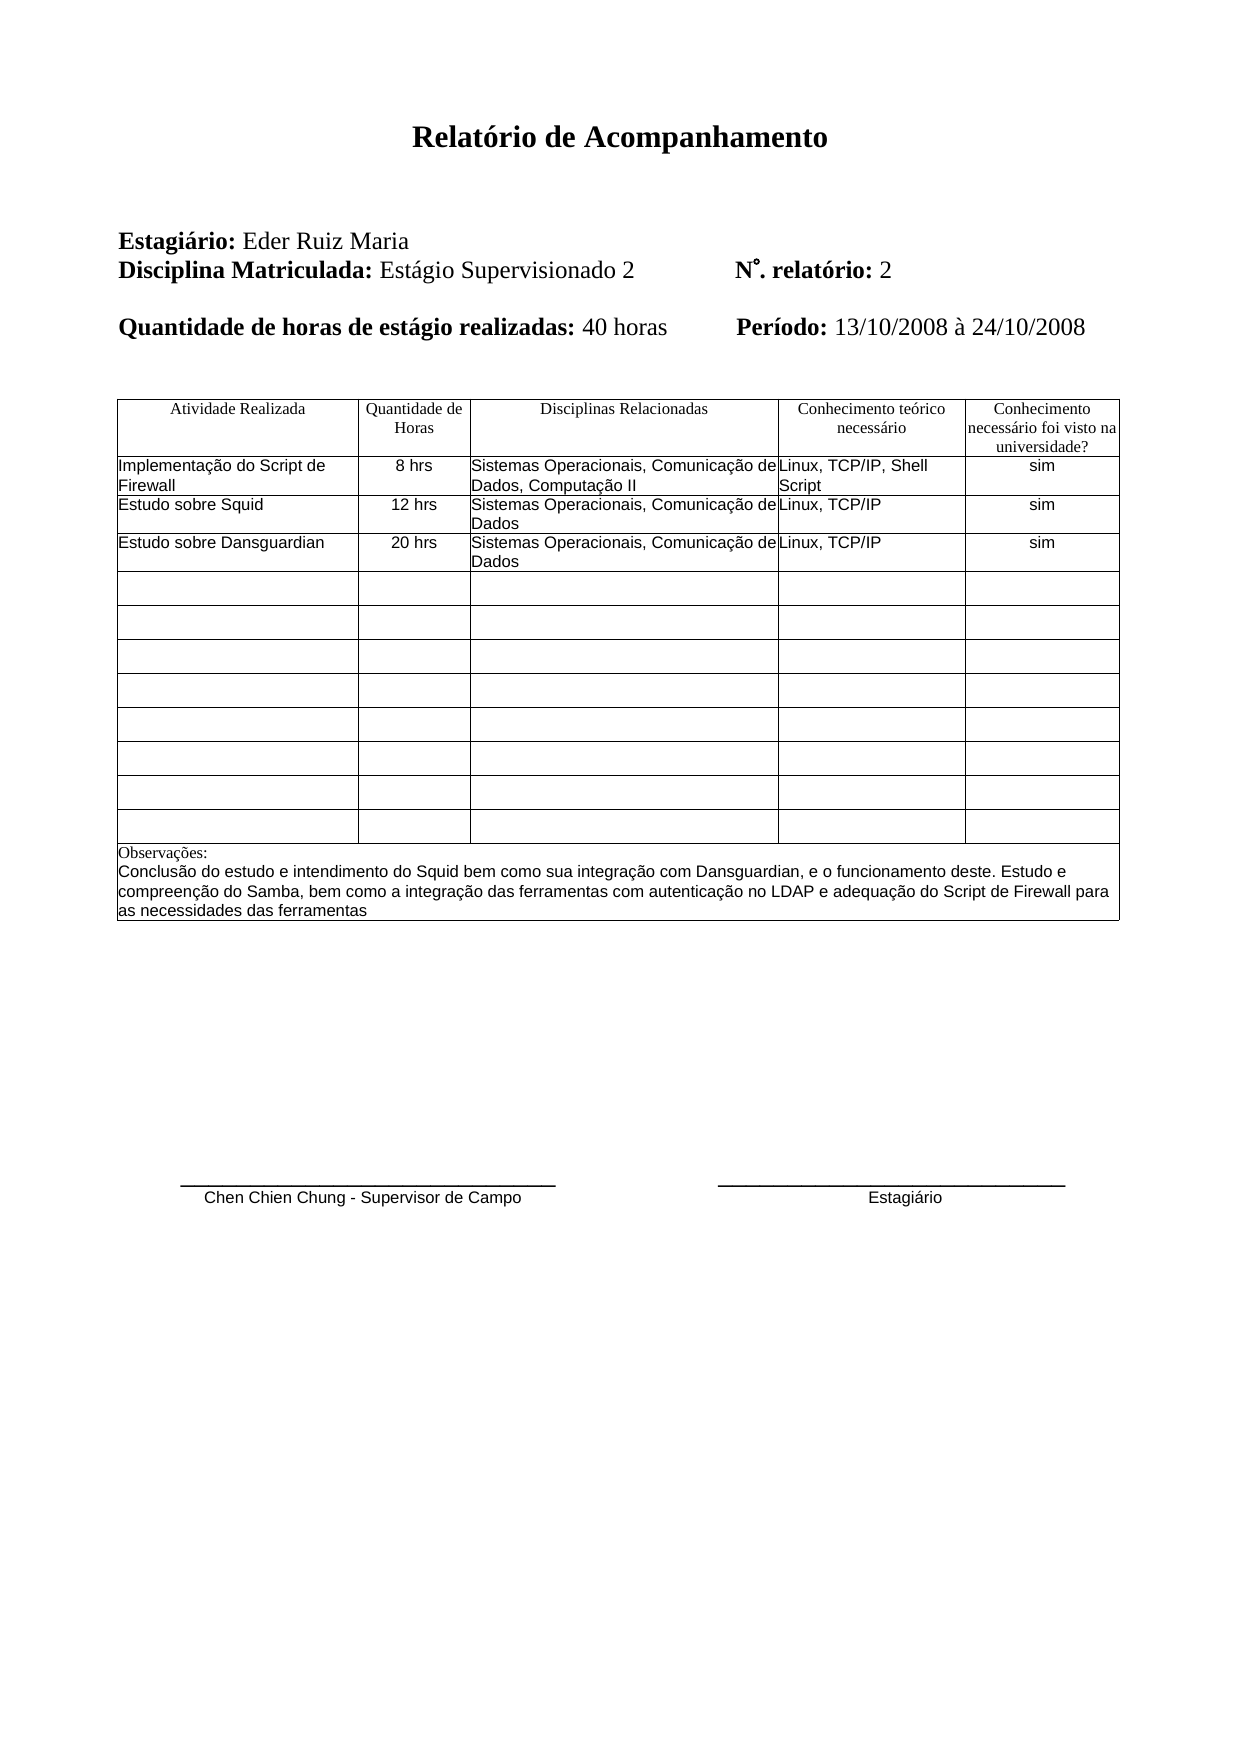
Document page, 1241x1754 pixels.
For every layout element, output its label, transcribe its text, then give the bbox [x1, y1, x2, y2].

text ___________________________ _________________________ [118, 1159, 1122, 1188]
table_cell [359, 776, 470, 809]
table_cell sim [966, 534, 1119, 571]
table_cell [471, 810, 778, 843]
table_cell [471, 708, 778, 741]
table_cell [118, 674, 358, 707]
table_cell [779, 572, 965, 605]
table_cell [966, 640, 1119, 673]
table_header Disciplinas Relacionadas [471, 400, 778, 456]
table_cell [359, 674, 470, 707]
text Chen Chien Chung - Supervisor de Campo Estagiário [118, 1188, 1122, 1207]
table_cell [471, 640, 778, 673]
table_cell Linux, TCP/IP [779, 496, 965, 533]
table_cell Sistemas Operacionais, Comunicação de Dados [471, 496, 778, 533]
table_cell [471, 674, 778, 707]
text Relatório de Acompanhamento [118, 118, 1122, 154]
table_cell [966, 810, 1119, 843]
text Estagiário: Eder Ruiz Maria [118, 226, 1122, 255]
table_cell 20 hrs [359, 534, 470, 571]
table_cell Estudo sobre Dansguardian [118, 534, 358, 571]
table_cell [779, 810, 965, 843]
table_cell [118, 640, 358, 673]
table_header Conhecimento necessário foi visto na universidade? [966, 400, 1119, 456]
table_cell [779, 606, 965, 639]
table_cell [966, 742, 1119, 775]
table_cell [118, 708, 358, 741]
table_cell [471, 776, 778, 809]
table_header Quantidade de Horas [359, 400, 470, 456]
table_cell [966, 776, 1119, 809]
table_cell sim [966, 496, 1119, 533]
table_cell [359, 742, 470, 775]
table_cell [359, 810, 470, 843]
table_header Atividade Realizada [118, 400, 358, 456]
table_cell [359, 572, 470, 605]
table_cell Observações: Conclusão do estudo e intendimento do Squid bem como sua integração com Dansguardian, e o funcionamento deste. Estudo e compreenção do Samba, bem como a integração das ferramentas com autenticação no LDAP e adequação do Script de Firewall para as necessidades das ferramentas [118, 844, 1119, 920]
table_cell [359, 640, 470, 673]
table_cell [966, 572, 1119, 605]
table_cell [966, 708, 1119, 741]
table_cell Implementação do Script de Firewall [118, 457, 358, 494]
table_cell [118, 742, 358, 775]
table_cell [966, 606, 1119, 639]
table_cell [779, 776, 965, 809]
table_cell Linux, TCP/IP, Shell Script [779, 457, 965, 494]
table_cell sim [966, 457, 1119, 494]
table_cell [359, 606, 470, 639]
table_cell [779, 742, 965, 775]
table_cell Linux, TCP/IP [779, 534, 965, 571]
table_cell [471, 742, 778, 775]
table_cell Sistemas Operacionais, Comunicação de Dados [471, 534, 778, 571]
table_cell [471, 572, 778, 605]
table_cell [966, 674, 1119, 707]
table_cell [118, 572, 358, 605]
table_cell [359, 708, 470, 741]
table_cell [118, 810, 358, 843]
table_cell [779, 708, 965, 741]
text Quantidade de horas de estágio realizadas: 40 horas Período: 13/10/2008 à 24/10/2008 [118, 312, 1122, 341]
text Disciplina Matriculada: Estágio Supervisionado 2 N. relatório: 2 [118, 255, 1122, 283]
table_cell 12 hrs [359, 496, 470, 533]
table_cell [471, 606, 778, 639]
table_cell [779, 674, 965, 707]
table_cell Estudo sobre Squid [118, 496, 358, 533]
table_cell [779, 640, 965, 673]
table_cell 8 hrs [359, 457, 470, 494]
table_header Conhecimento teórico necessário [779, 400, 965, 456]
table_cell Sistemas Operacionais, Comunicação de Dados, Computação II [471, 457, 778, 494]
table_cell [118, 606, 358, 639]
table_cell [118, 776, 358, 809]
